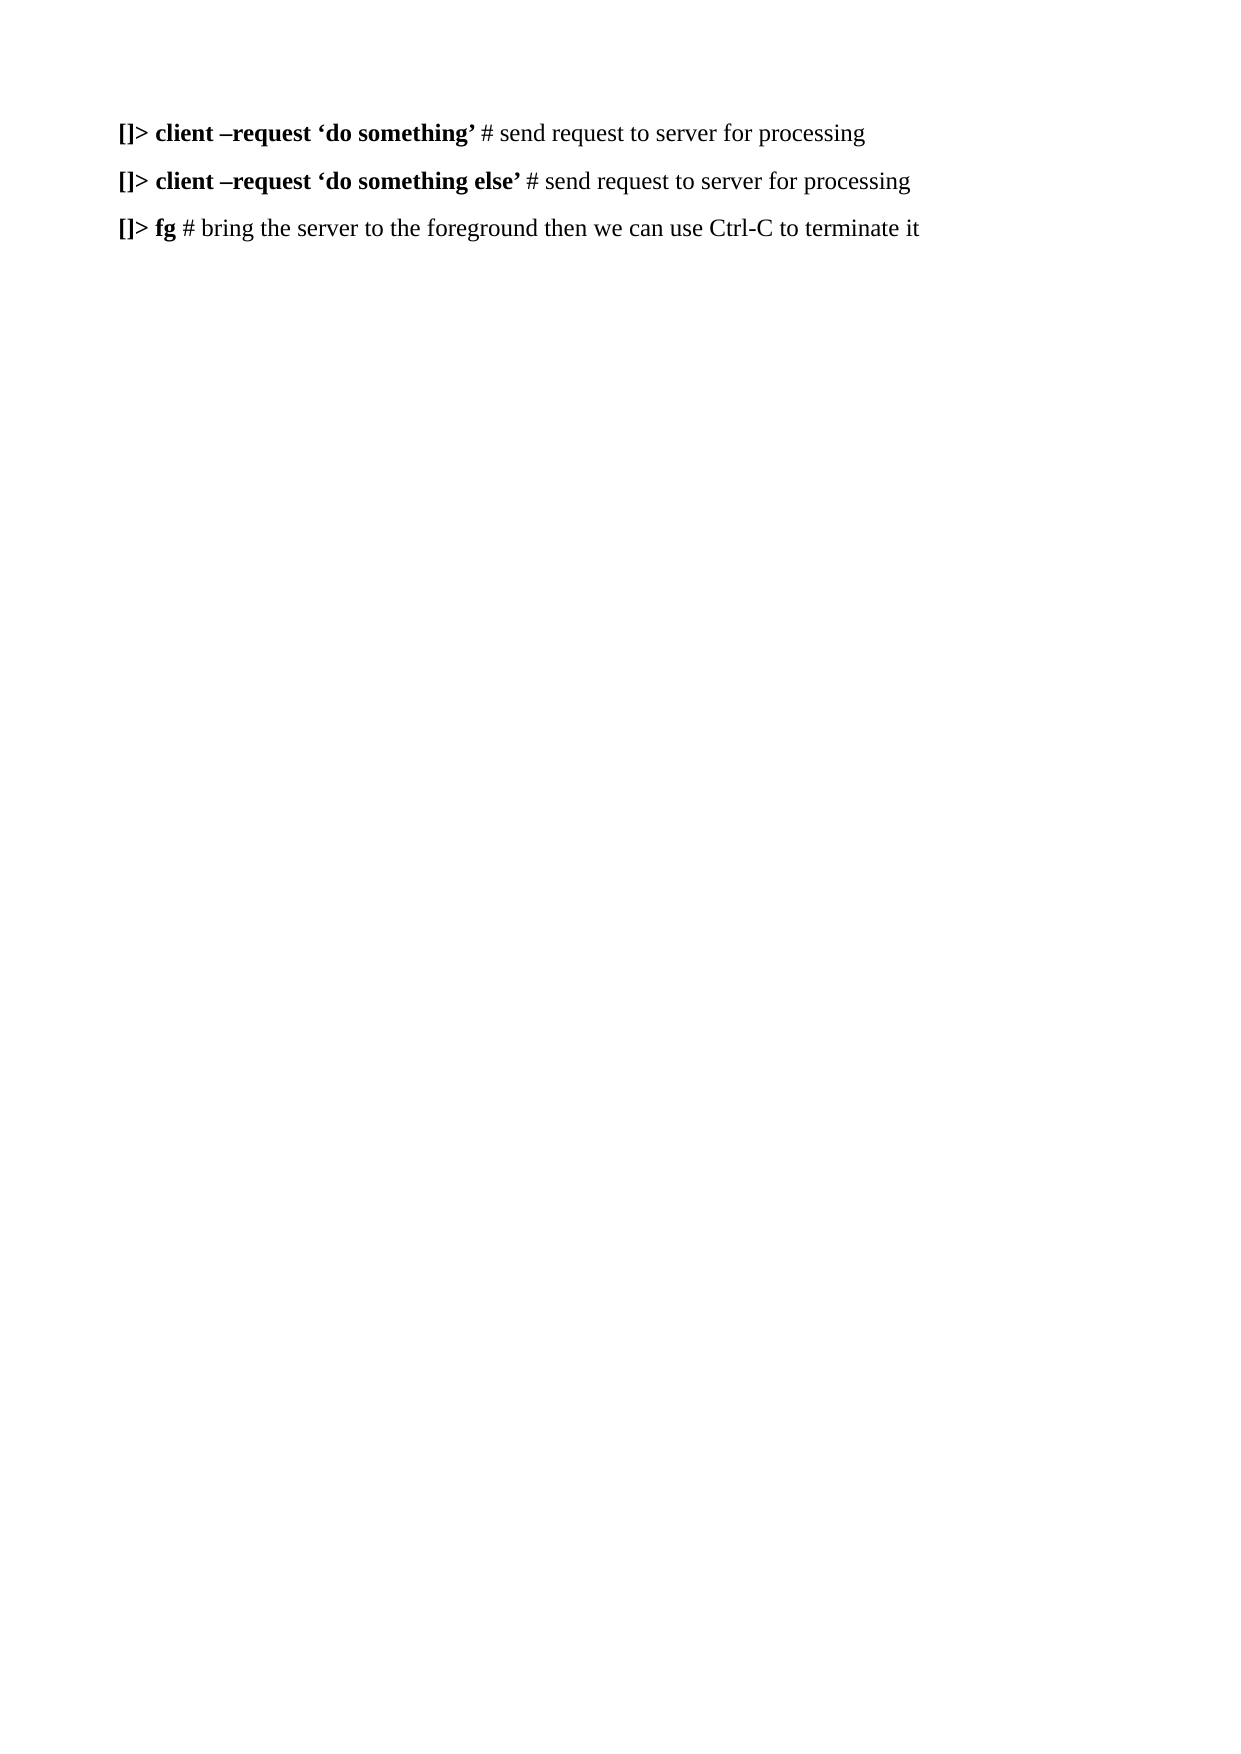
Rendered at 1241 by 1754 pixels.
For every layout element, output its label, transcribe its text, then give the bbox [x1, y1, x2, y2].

text []> client –request ‘do something’ # send request to server for processing [118, 118, 1122, 147]
text []> fg # bring the server to the foreground then we can use Ctrl-C to terminate it [118, 213, 1122, 242]
text []> client –request ‘do something else’ # send request to server for processing [118, 166, 1122, 194]
